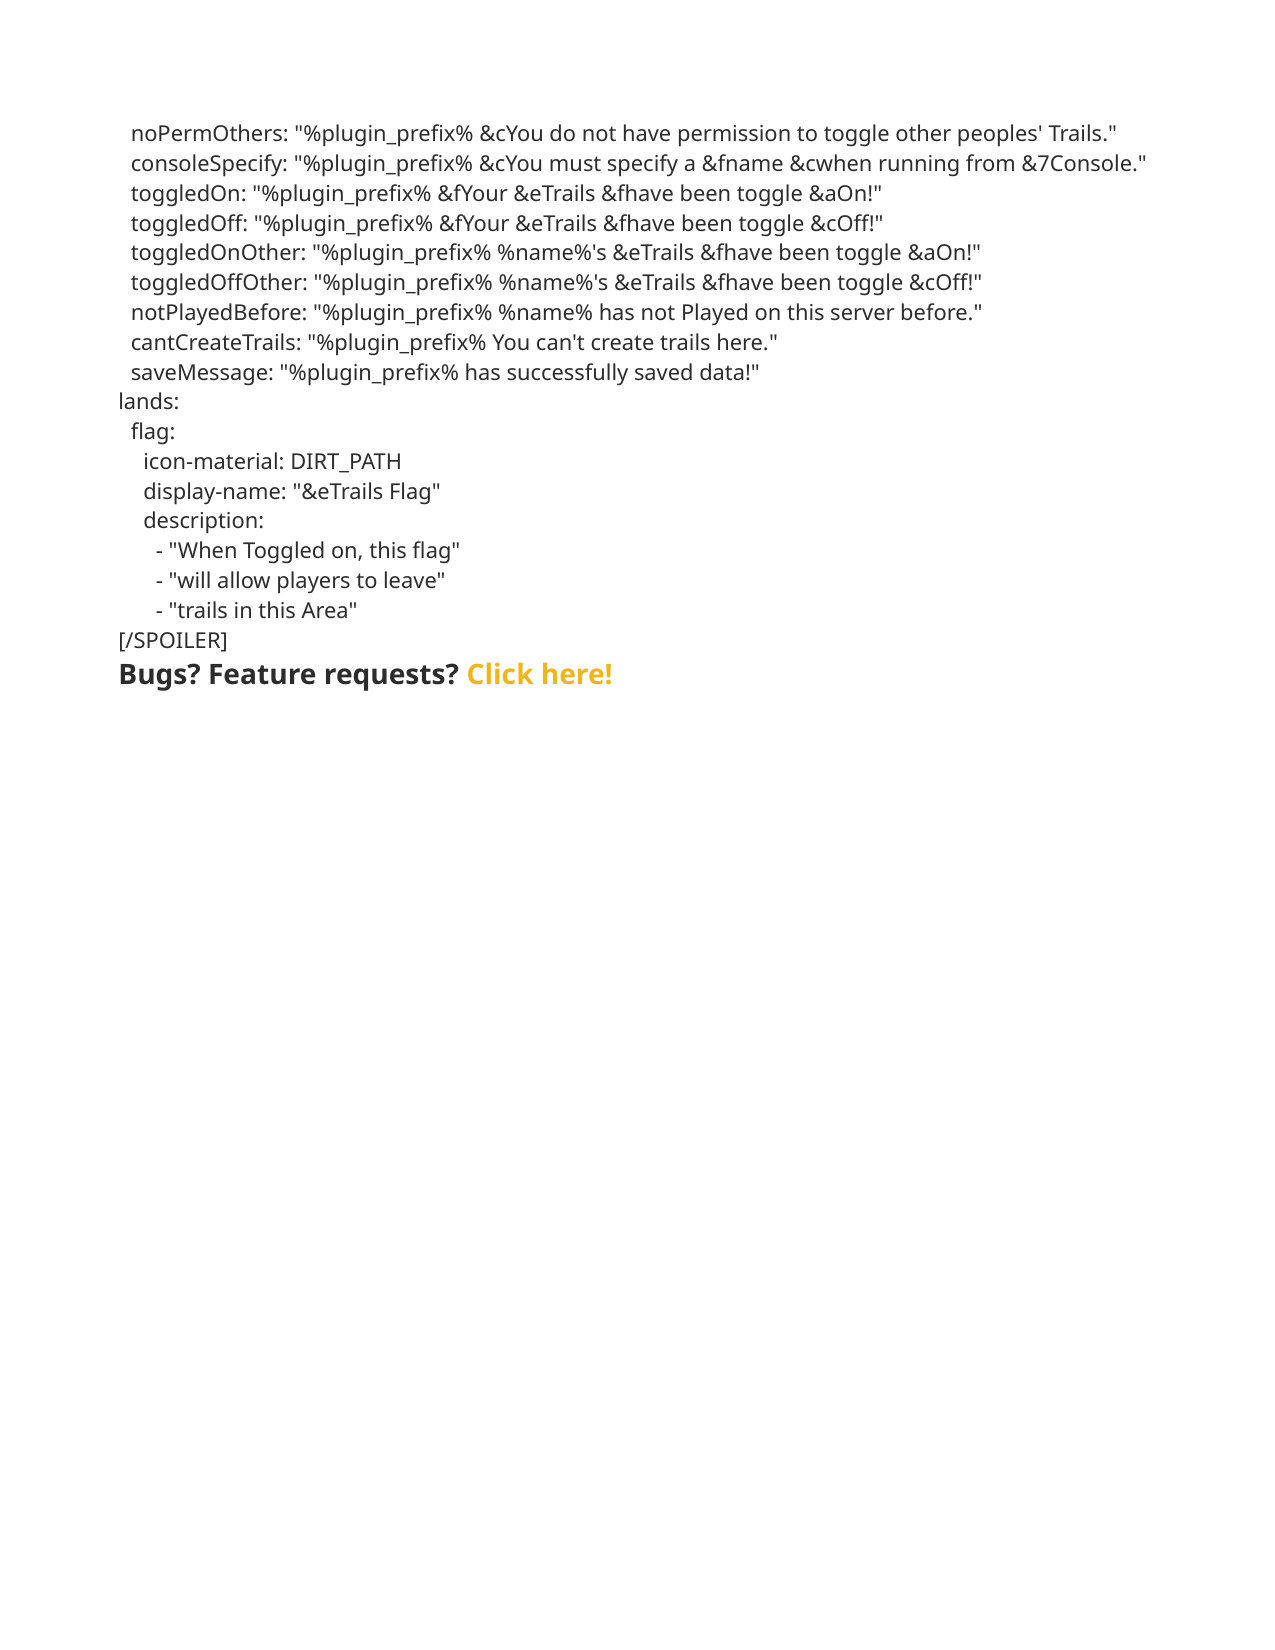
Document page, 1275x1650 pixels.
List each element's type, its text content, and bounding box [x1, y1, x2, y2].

text toggledOnOther: "%plugin_prefix% %name%'s &eTrails &fhave been toggle &aOn!" [118, 237, 1157, 267]
text toggledOffOther: "%plugin_prefix% %name%'s &eTrails &fhave been toggle &cOff!" [118, 267, 1157, 297]
text toggledOn: "%plugin_prefix% &fYour &eTrails &fhave been toggle &aOn!" [118, 178, 1157, 207]
text toggledOff: "%plugin_prefix% &fYour &eTrails &fhave been toggle &cOff!" [118, 207, 1157, 237]
text lands: [118, 386, 1157, 416]
text notPlayedBefore: "%plugin_prefix% %name% has not Played on this server before." [118, 297, 1157, 327]
text noPermOthers: "%plugin_prefix% &cYou do not have permission to toggle other peoples' Trails." [118, 118, 1157, 148]
text - "trails in this Area" [118, 595, 1157, 624]
text display-name: "&eTrails Flag" [118, 476, 1157, 505]
text - "will allow players to leave" [118, 565, 1157, 595]
text flag: [118, 416, 1157, 446]
text Bugs? Feature requests? Click here! [118, 654, 1157, 693]
text icon-material: DIRT_PATH [118, 446, 1157, 476]
text consoleSpecify: "%plugin_prefix% &cYou must specify a &fname &cwhen running from &7Console." [118, 148, 1157, 178]
text cantCreateTrails: "%plugin_prefix% You can't create trails here." [118, 327, 1157, 356]
text - "When Toggled on, this flag" [118, 535, 1157, 565]
text description: [118, 505, 1157, 535]
text [/SPOILER] [118, 624, 1157, 654]
text saveMessage: "%plugin_prefix% has successfully saved data!" [118, 356, 1157, 386]
